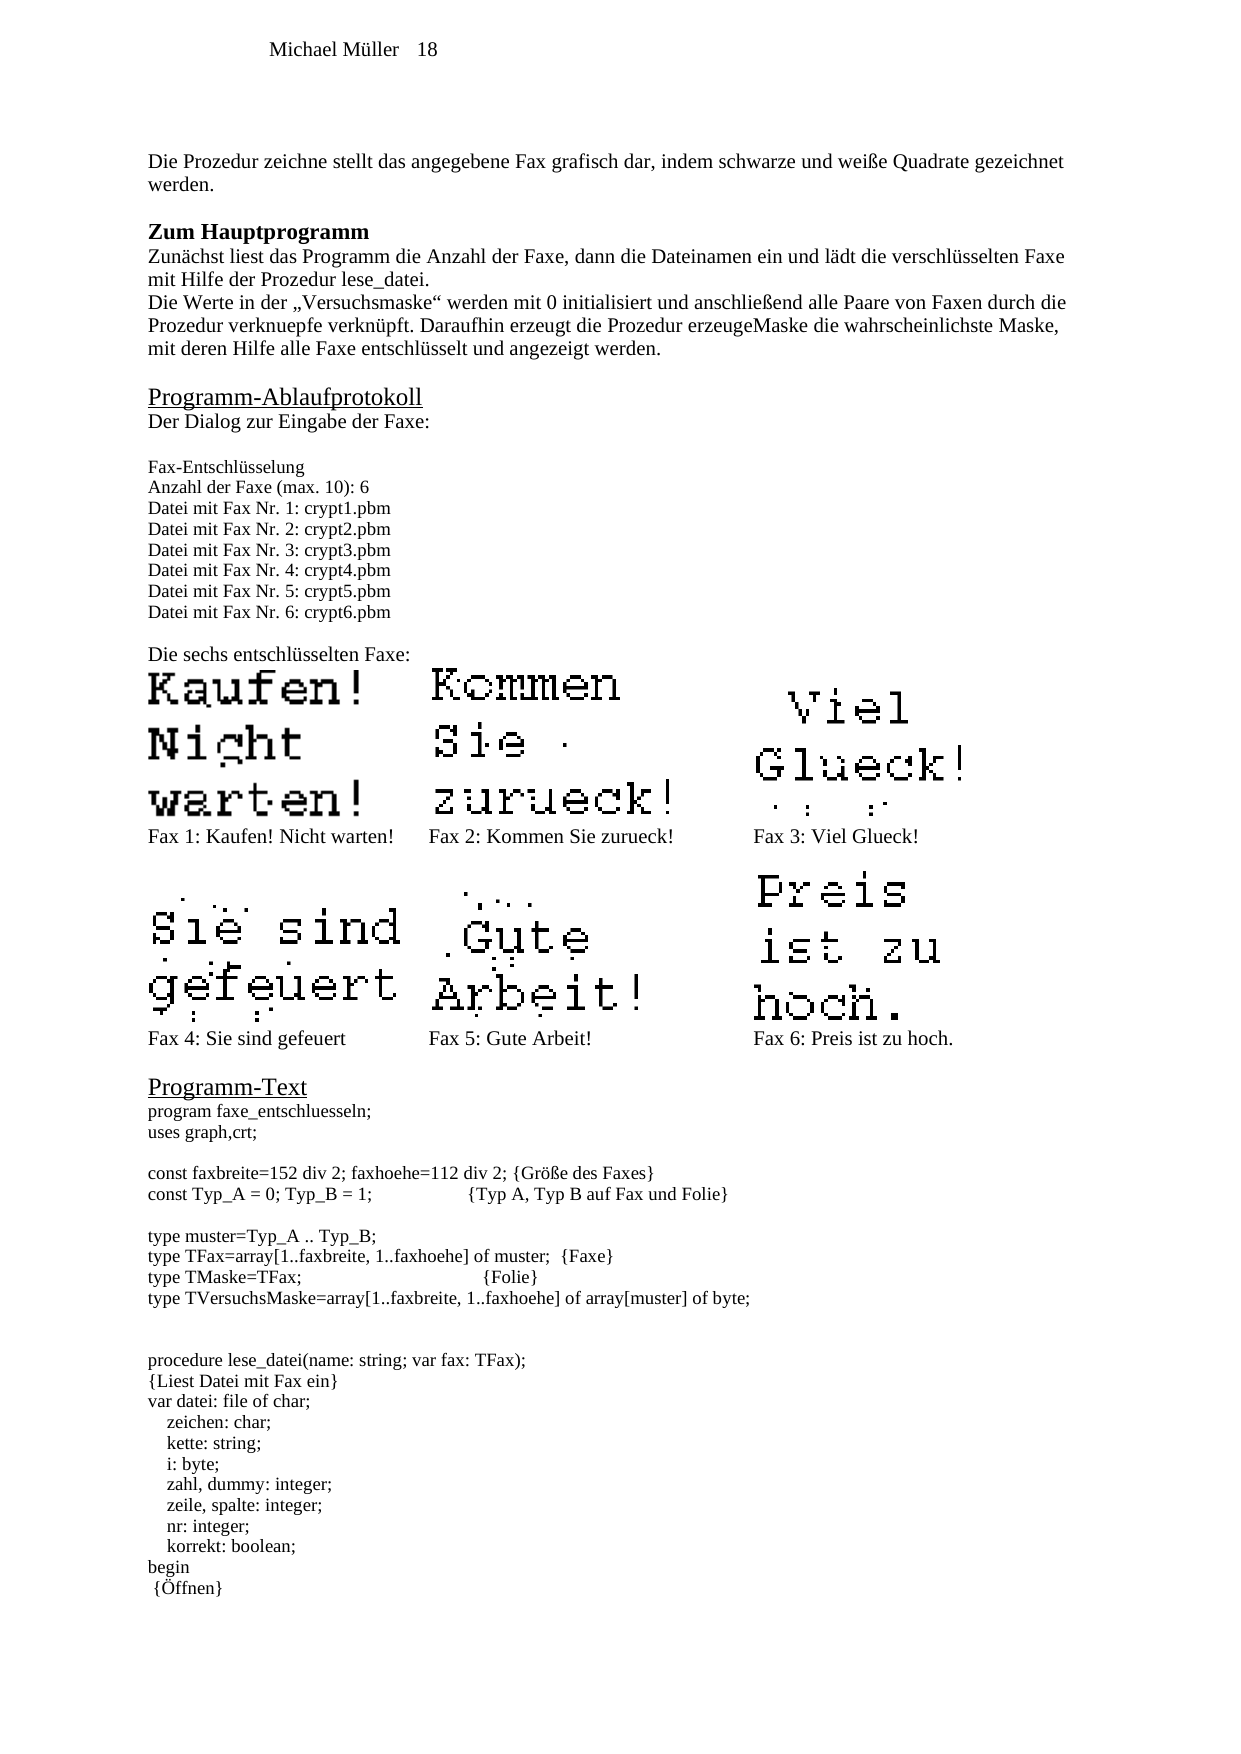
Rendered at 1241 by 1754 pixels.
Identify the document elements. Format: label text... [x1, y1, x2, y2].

text Die Prozedur zeichne stellt das angegebene Fax grafisch dar, indem schwarze und weiße Quadrate gezeichnet werden. [148, 150, 1092, 196]
text Datei mit Fax Nr. 2: crypt2.pbm [148, 519, 1092, 539]
text kette: string; [148, 1432, 1092, 1453]
text Fax 4: Sie sind gefeuert Fax 5: Gute Arbeit! Fax 6: Preis ist zu hoch. [148, 1027, 1092, 1050]
text uses graph,crt; [148, 1122, 1092, 1142]
text Die sechs entschlüsselten Faxe: [148, 643, 1092, 666]
text type muster=Typ_A .. Typ_B; [148, 1225, 1092, 1246]
text Zum Hauptprogramm [148, 219, 1092, 244]
text type TFax=array[1..faxbreite, 1..faxhoehe] of muster; {Faxe} [148, 1246, 1092, 1267]
text {Liest Datei mit Fax ein} [148, 1370, 1092, 1391]
text var datei: file of char; [148, 1391, 1092, 1412]
text procedure lese_datei(name: string; var fax: TFax); [148, 1349, 1092, 1370]
text Fax 1: Kaufen! Nicht warten! Fax 2: Kommen Sie zurueck! Fax 3: Viel Glueck! [148, 825, 1092, 848]
text program faxe_entschluesseln; [148, 1101, 1092, 1122]
text nr: integer; [148, 1515, 1092, 1536]
text zahl, dummy: integer; [148, 1474, 1092, 1495]
text Der Dialog zur Eingabe der Faxe: [148, 410, 1092, 433]
text Datei mit Fax Nr. 1: crypt1.pbm [148, 498, 1092, 519]
text Zunächst liest das Programm die Anzahl der Faxe, dann die Dateinamen ein und lädt die verschlüsselten Faxe mit Hilfe der Prozedur lese_datei. [148, 244, 1092, 291]
text Datei mit Fax Nr. 3: crypt3.pbm [148, 539, 1092, 560]
text Die Werte in der „Versuchsmaske“ werden mit 0 initialisiert und anschließend alle Paare von Faxen durch die Prozedur verknuepfe verknüpft. Daraufhin erzeugt die Prozedur erzeugeMaske die wahrscheinlichste Maske, mit deren Hilfe alle Faxe entschlüsselt und angezeigt werden. [148, 291, 1092, 360]
text i: byte; [148, 1453, 1092, 1474]
text Programm-Text [148, 1073, 1092, 1101]
text {Öffnen} [148, 1578, 1092, 1598]
text Datei mit Fax Nr. 6: crypt6.pbm [148, 602, 1092, 622]
text Anzahl der Faxe (max. 10): 6 [148, 477, 1092, 498]
text type TVersuchsMaske=array[1..faxbreite, 1..faxhoehe] of array[muster] of byte; [148, 1287, 1092, 1308]
text type TMaske=TFax; {Folie} [148, 1267, 1092, 1287]
text korrekt: boolean; [148, 1536, 1092, 1557]
text Fax-Entschlüsselung [148, 456, 1092, 477]
text const faxbreite=152 div 2; faxhoehe=112 div 2; {Größe des Faxes} [148, 1163, 1092, 1184]
text begin [148, 1557, 1092, 1578]
text Programm-Ablaufprotokoll [148, 383, 1092, 410]
text Datei mit Fax Nr. 4: crypt4.pbm [148, 560, 1092, 581]
text const Typ_A = 0; Typ_B = 1; {Typ A, Typ B auf Fax und Folie} [148, 1184, 1092, 1204]
text Datei mit Fax Nr. 5: crypt5.pbm [148, 581, 1092, 602]
text zeile, spalte: integer; [148, 1495, 1092, 1515]
text zeichen: char; [148, 1412, 1092, 1432]
